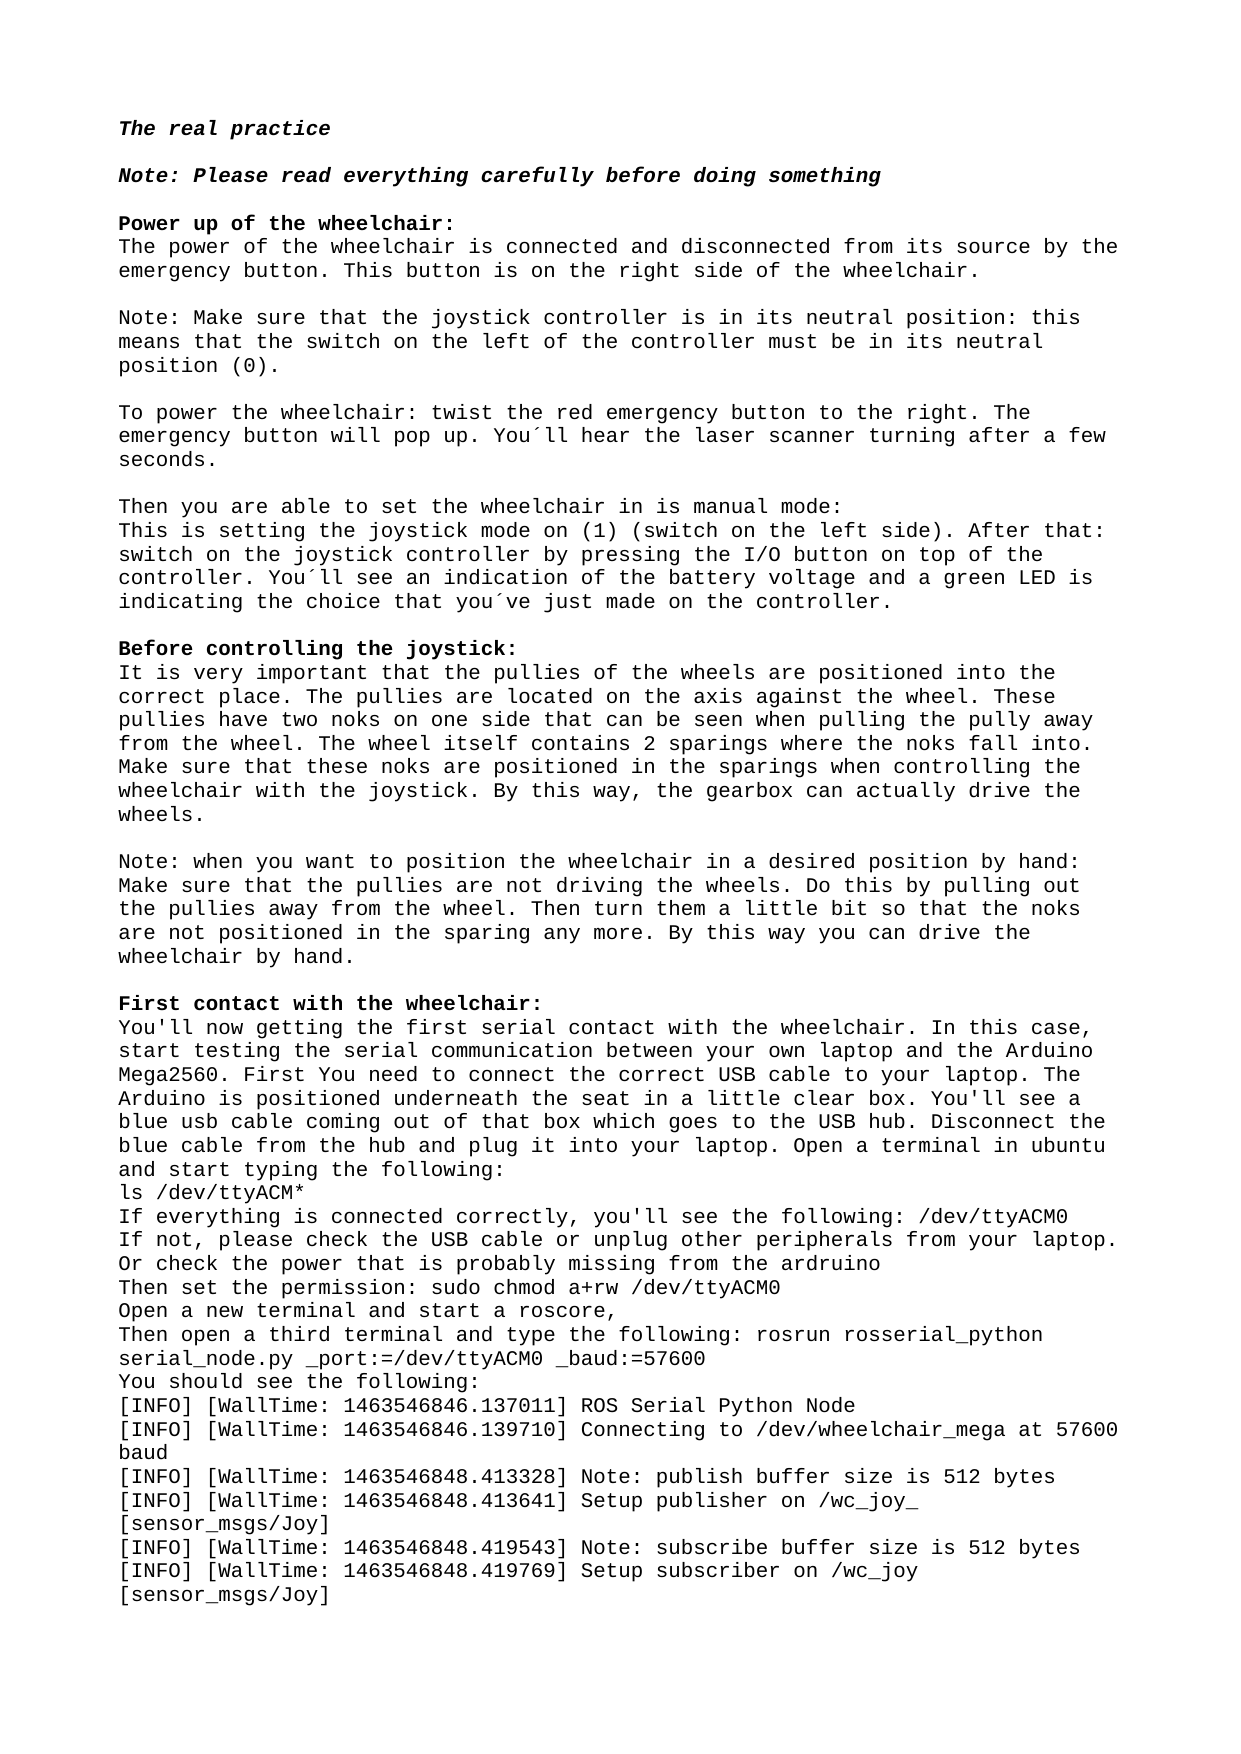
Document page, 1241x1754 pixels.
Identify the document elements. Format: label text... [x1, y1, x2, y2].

text This is setting the joystick mode on (1) (switch on the left side). After that: switch on the joystick controller by pressing the I/O button on top of the controller. You´ll see an indication of the battery voltage and a green LED is indicating the choice that you´ve just made on the controller. [118, 520, 1122, 615]
text Before controlling the joystick: It is very important that the pullies of the wheels are positioned into the correct place. The pullies are located on the axis against the wheel. These pullies have two noks on one side that can be seen when pulling the pully away from the wheel. The wheel itself contains 2 sparings where the noks fall into. Make sure that these noks are positioned in the sparings when controlling the wheelchair with the joystick. By this way, the gearbox can actually drive the wheels. [118, 638, 1122, 827]
text Note: Make sure that the joystick controller is in its neutral position: this means that the switch on the left of the controller must be in its neutral position (0). [118, 284, 1122, 378]
text First contact with the wheelchair: You'll now getting the first serial contact with the wheelchair. In this case, start testing the serial communication between your own laptop and the Arduino Mega2560. First You need to connect the correct USB cable to your laptop. The Arduino is positioned underneath the seat in a little clear box. You'll see a blue usb cable coming out of that box which goes to the USB hub. Disconnect the blue cable from the hub and plug it into your laptop. Open a terminal in ubuntu and start typing the following: ls /dev/ttyACM* If everything is connected correctly, you'll see the following: /dev/ttyACM0 If not, please check the USB cable or unplug other peripherals from your laptop. Or check the power that is probably missing from the ardruino [118, 993, 1122, 1277]
text Note: when you want to position the wheelchair in a desired position by hand: Make sure that the pullies are not driving the wheels. Do this by pulling out the pullies away from the wheel. Then turn them a little bit so that the noks are not positioned in the sparing any more. By this way you can drive the wheelchair by hand. [118, 851, 1122, 969]
text The power of the wheelchair is connected and disconnected from its source by the emergency button. This button is on the right side of the wheelchair. [118, 236, 1122, 284]
text The real practice [118, 118, 1122, 142]
text Note: Please read everything carefully before doing something [118, 165, 1122, 189]
text Then you are able to set the wheelchair in is manual mode: [118, 496, 1122, 520]
text [INFO] [WallTime: 1463546846.139710] Connecting to /dev/wheelchair_mega at 57600 baud [118, 1419, 1122, 1466]
text [INFO] [WallTime: 1463546848.413641] Setup publisher on /wc_joy_ [sensor_msgs/Joy] [118, 1489, 1122, 1537]
text [INFO] [WallTime: 1463546846.137011] ROS Serial Python Node [118, 1395, 1122, 1419]
text Then set the permission: sudo chmod a+rw /dev/ttyACM0 Open a new terminal and start a roscore, Then open a third terminal and type the following: rosrun rosserial_python serial_node.py _port:=/dev/ttyACM0 _baud:=57600 You should see the following: [118, 1277, 1122, 1395]
text [INFO] [WallTime: 1463546848.419543] Note: subscribe buffer size is 512 bytes [118, 1537, 1122, 1561]
text Power up of the wheelchair: [118, 213, 1122, 236]
text [INFO] [WallTime: 1463546848.419769] Setup subscriber on /wc_joy [sensor_msgs/Joy] [118, 1561, 1122, 1608]
text [INFO] [WallTime: 1463546848.413328] Note: publish buffer size is 512 bytes [118, 1466, 1122, 1489]
text To power the wheelchair: twist the red emergency button to the right. The emergency button will pop up. You´ll hear the laser scanner turning after a few seconds. [118, 402, 1122, 473]
